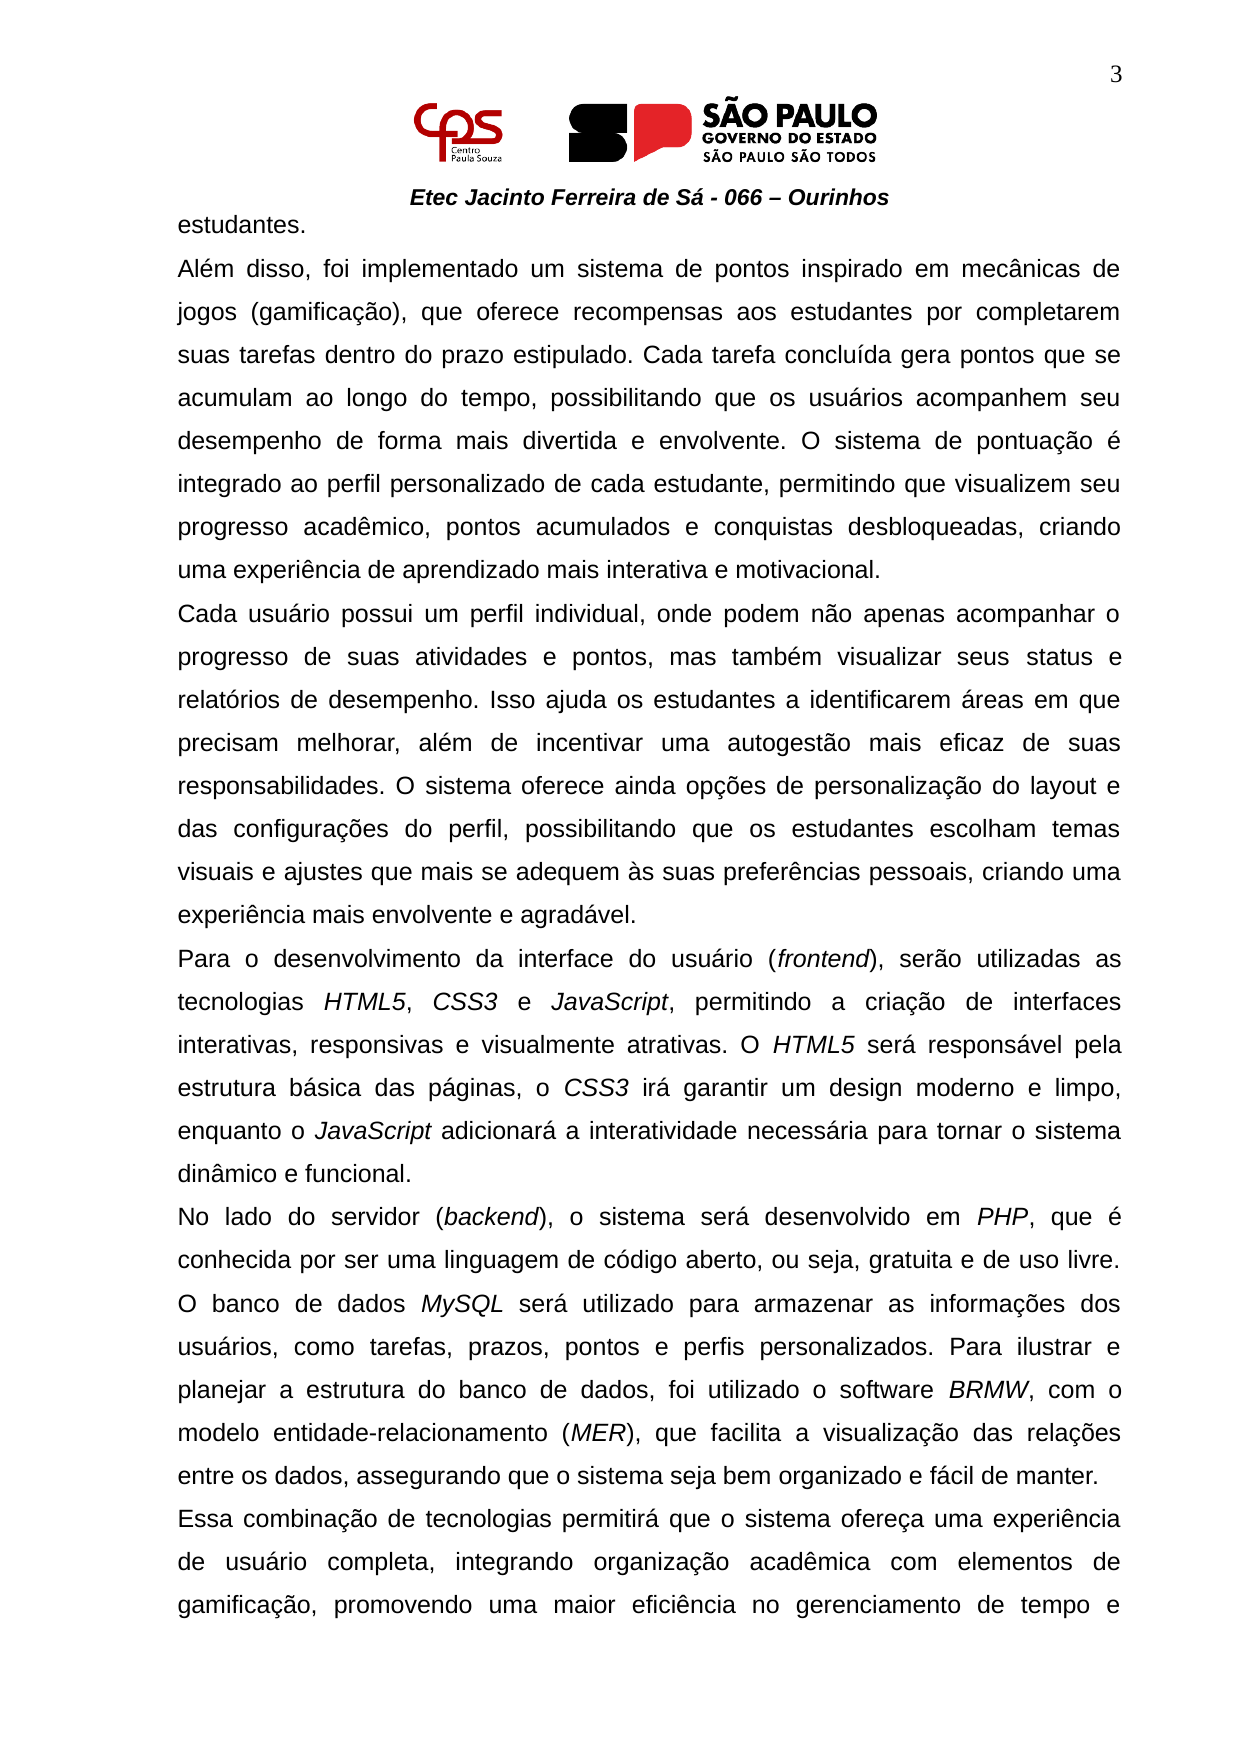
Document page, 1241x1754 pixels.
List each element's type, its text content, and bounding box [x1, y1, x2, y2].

text No lado do servidor (backend), o sistema será desenvolvido em PHP, que é conhecida por ser uma linguagem de código aberto, ou seja, gratuita e de uso livre. O banco de dados MySQL será utilizado para armazenar as informações dos usuários, como tarefas, prazos, pontos e perfis personalizados. Para ilustrar e planejar a estrutura do banco de dados, foi utilizado o software BRMW, com o modelo entidade-relacionamento (MER), que facilita a visualização das relações entre os dados, assegurando que o sistema seja bem organizado e fácil de manter. [177, 1202, 1122, 1490]
text Além disso, foi implementado um sistema de pontos inspirado em mecânicas de jogos (gamificação), que oferece recompensas aos estudantes por completarem suas tarefas dentro do prazo estipulado. Cada tarefa concluída gera pontos que se acumulam ao longo do tempo, possibilitando que os usuários acompanhem seu desempenho de forma mais divertida e envolvente. O sistema de pontuação é integrado ao perfil personalizado de cada estudante, permitindo que visualizem seu progresso acadêmico, pontos acumulados e conquistas desbloqueadas, criando uma experiência de aprendizado mais interativa e motivacional. [177, 253, 1122, 584]
text Cada usuário possui um perfil individual, onde podem não apenas acompanhar o progresso de suas atividades e pontos, mas também visualizar seus status e relatórios de desempenho. Isso ajuda os estudantes a identificarem áreas em que precisam melhorar, além de incentivar uma autogestão mais eficaz de suas responsabilidades. O sistema oferece ainda opções de personalização do layout e das configurações do perfil, possibilitando que os estudantes escolham temas visuais e ajustes que mais se adequem às suas preferências pessoais, criando uma experiência mais envolvente e agradável. [177, 598, 1122, 929]
picture [358, 73, 941, 180]
text estudantes. [177, 210, 1122, 239]
text Essa combinação de tecnologias permitirá que o sistema ofereça uma experiência de usuário completa, integrando organização acadêmica com elementos de gamificação, promovendo uma maior eficiência no gerenciamento de tempo e [177, 1504, 1122, 1619]
text Para o desenvolvimento da interface do usuário (frontend), serão utilizadas as tecnologias HTML5, CSS3 e JavaScript, permitindo a criação de interfaces interativas, responsivas e visualmente atrativas. O HTML5 será responsável pela estrutura básica das páginas, o CSS3 irá garantir um design moderno e limpo, enquanto o JavaScript adicionará a interatividade necessária para tornar o sistema dinâmico e funcional. [177, 943, 1122, 1188]
